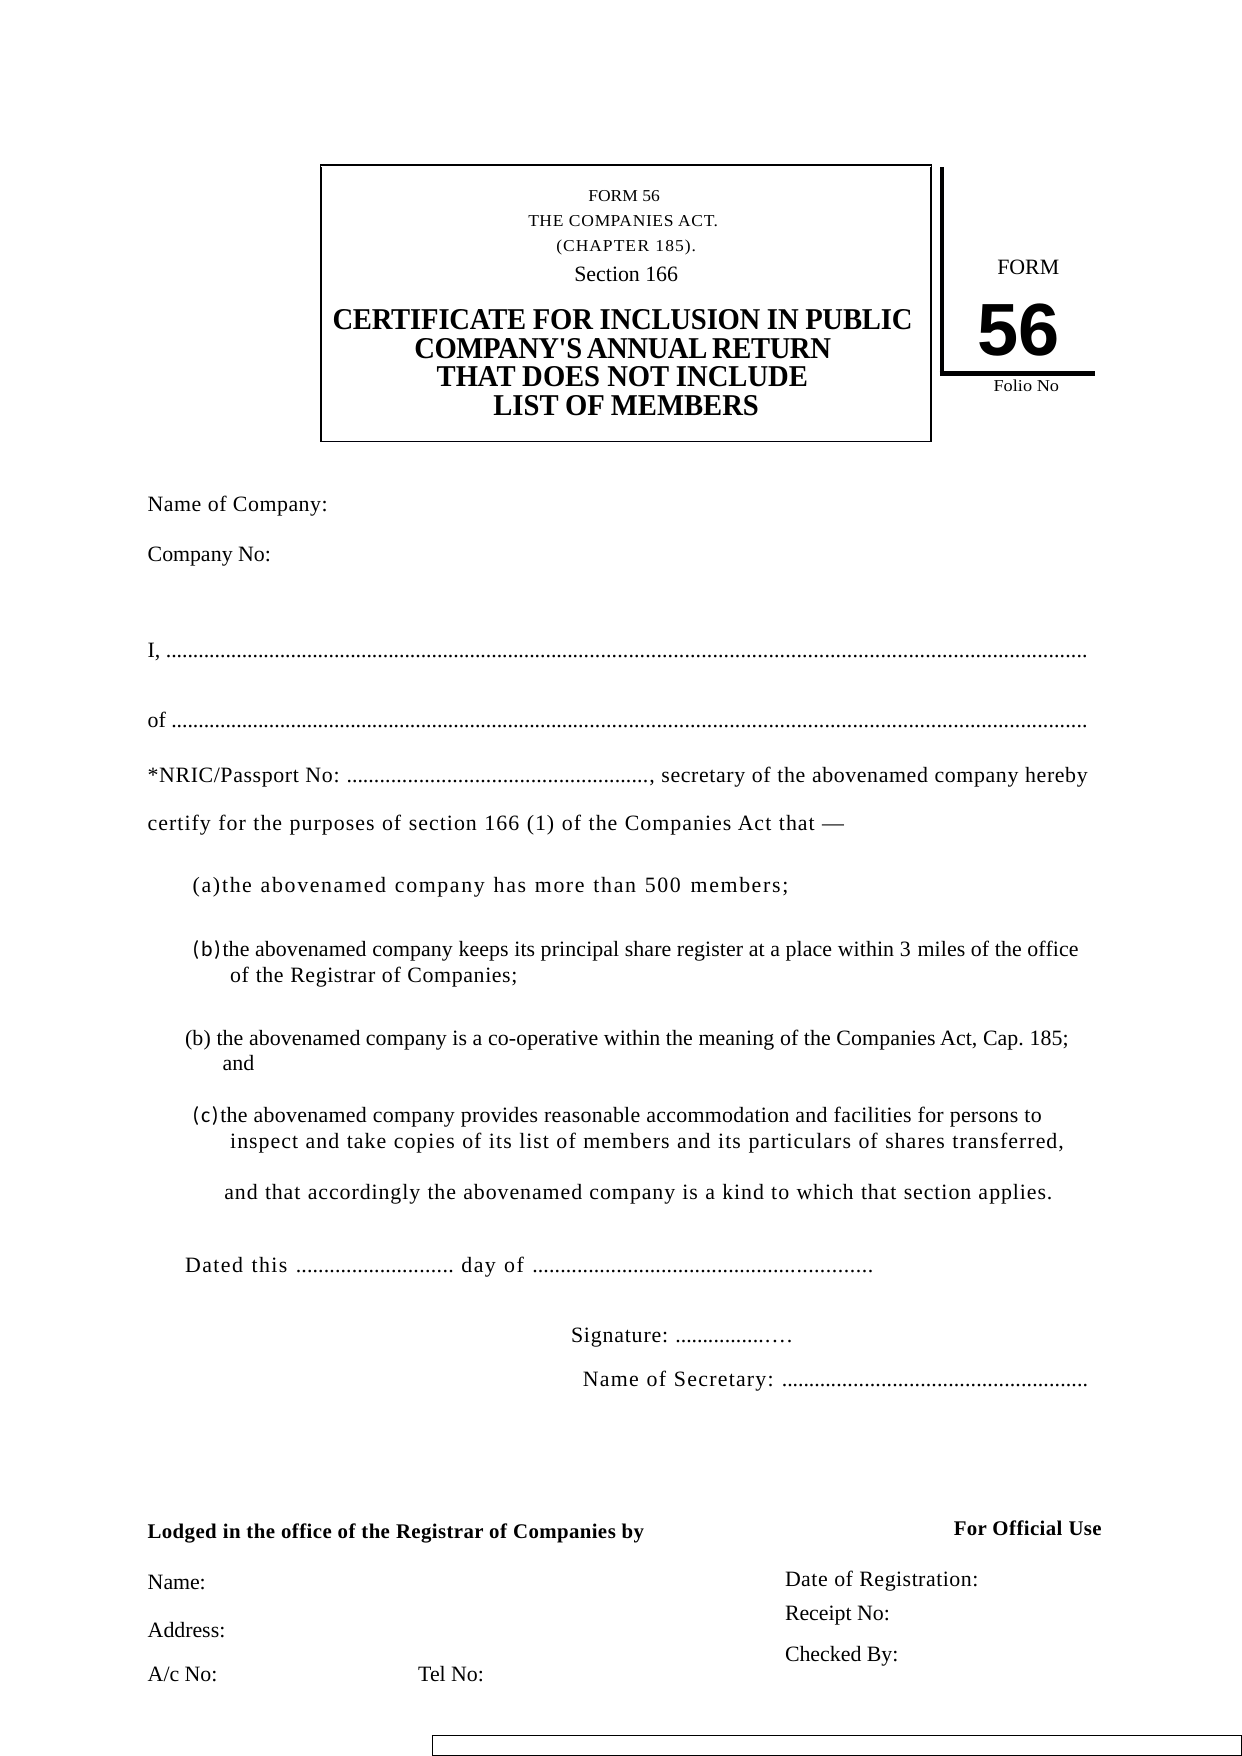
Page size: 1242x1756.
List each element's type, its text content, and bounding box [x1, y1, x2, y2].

text (b) the abovenamed company is a co-operative within the meaning of the Companies Act, Cap. 185; and [185, 1024, 1102, 1075]
table_cell FORM 56 THE COMPANIES ACT. (CHAPTER 185). Section 166 CERTIFICATE FOR INCLUSION IN PUBLIC COMPANY'S ANNUAL RETURN THAT DOES NOT INCLUDE LIST OF MEMBERS [322, 167, 930, 441]
table_cell Folio No [942, 376, 1095, 441]
list the abovenamed company keeps its principal share register at a place within 3 miles of the office of the Registrar of Companies; [192, 935, 1102, 987]
text Address: [147, 1617, 751, 1642]
text Name of Company: Company No: [147, 491, 344, 566]
text *NRIC/Passport No: , secretary of the abovenamed company hereby [147, 762, 1102, 787]
text Date of Registration: Receipt No: [785, 1558, 1042, 1627]
list the abovenamed company has more than 500 members; [192, 872, 1102, 898]
text I, [147, 637, 1102, 662]
list the abovenamed company provides reasonable accommodation and facilities for persons to inspect and take copies of its list of members and its particulars of shares transferred, [192, 1101, 1102, 1153]
table_cell FORM 56 [944, 167, 1095, 371]
text Name: [147, 1569, 751, 1594]
text [433, 1736, 1241, 1755]
text Checked By: [785, 1642, 1102, 1667]
text Dated this day of [185, 1252, 1102, 1277]
text For Official Use [785, 1519, 1102, 1540]
text Signature: …. [185, 1322, 1102, 1348]
text of [147, 707, 1102, 732]
text A/c No: Tel No: [147, 1661, 751, 1686]
text Name of Secretary: [582, 1366, 1102, 1392]
text certify for the purposes of section 166 (1) of the Companies Act that — [147, 810, 1102, 835]
text and that accordingly the abovenamed company is a kind to which that section applies. [147, 1179, 1102, 1204]
table_cell [932, 371, 942, 441]
text Lodged in the office of the Registrar of Companies by [147, 1519, 751, 1543]
table_cell [932, 167, 940, 371]
